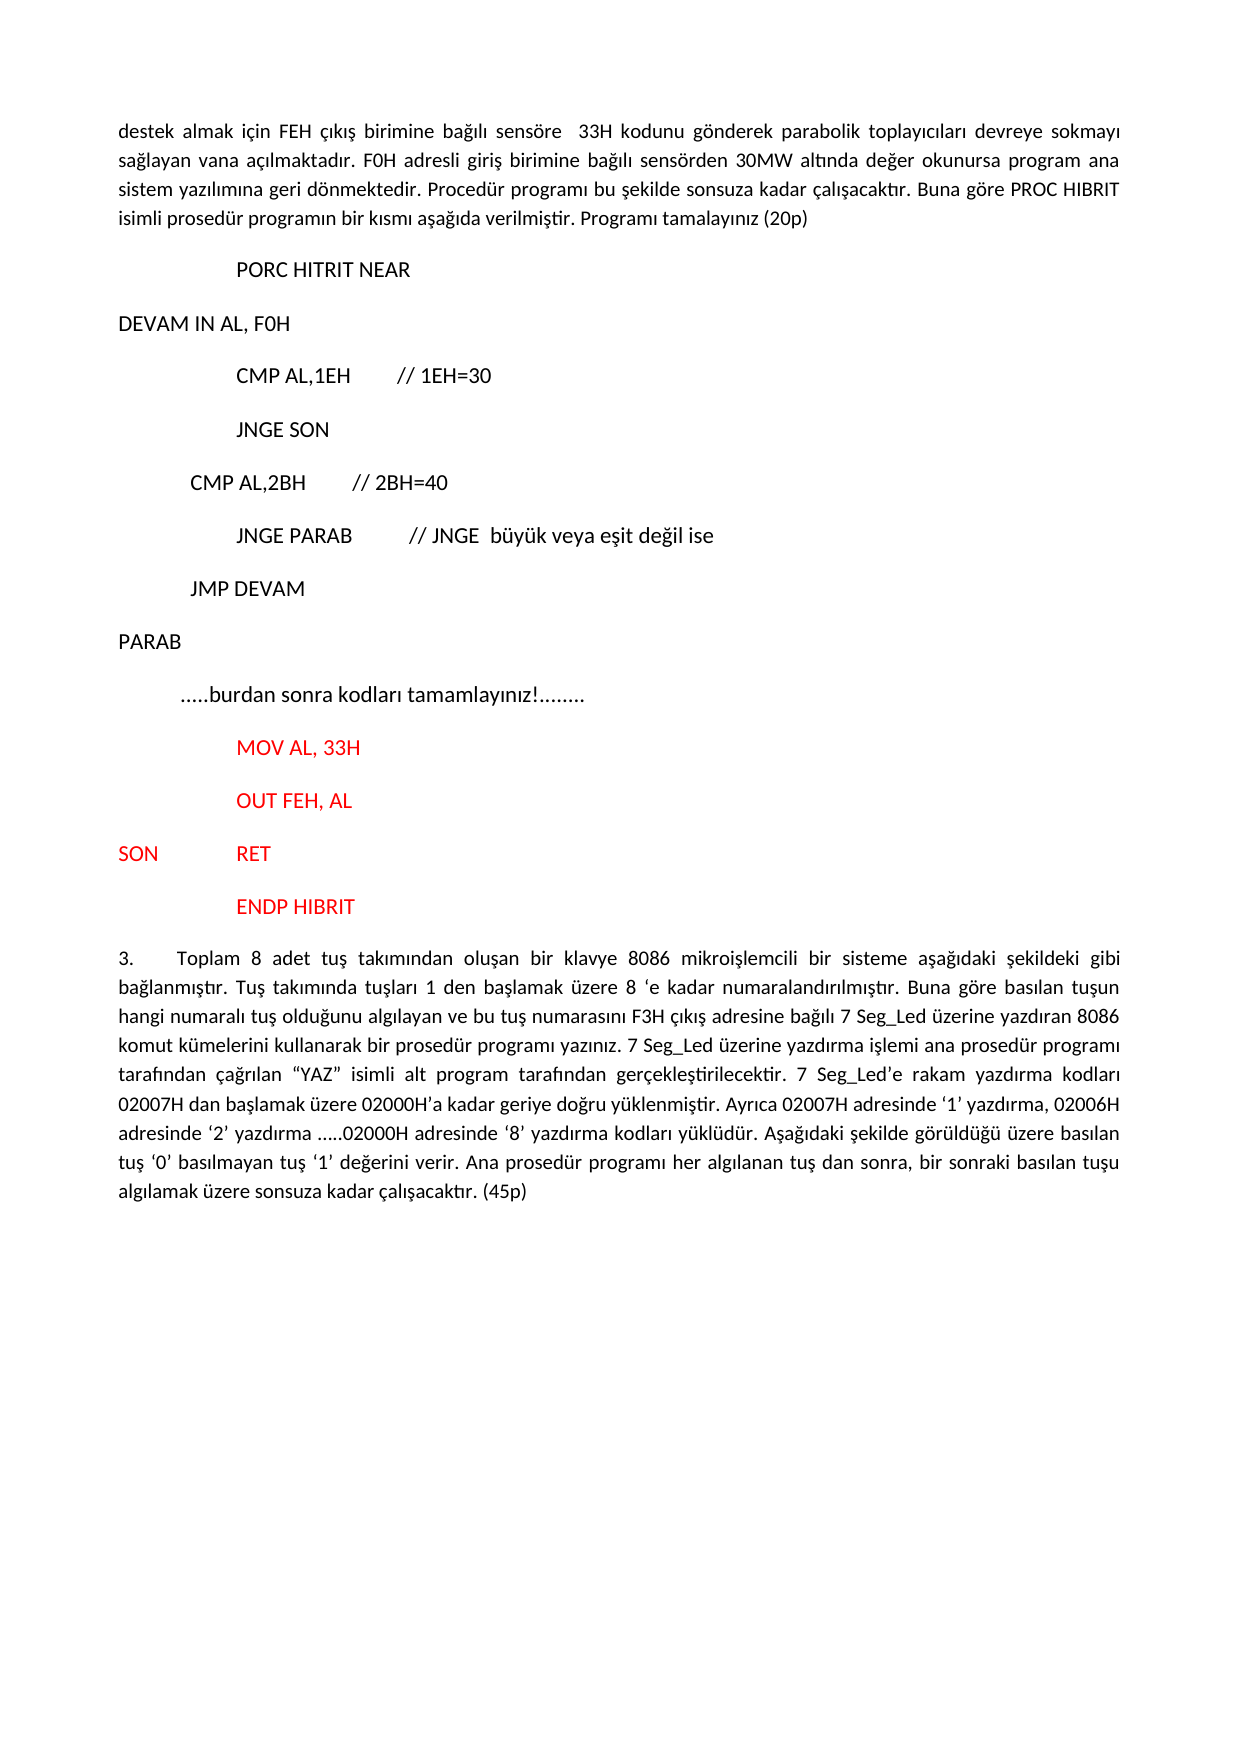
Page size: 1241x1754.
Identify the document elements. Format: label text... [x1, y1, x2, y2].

text PARAB [118, 627, 1122, 655]
text .....burdan sonra kodları tamamlayınız!........ [118, 680, 1122, 708]
text PORC HITRIT NEAR [118, 256, 1122, 284]
text ENDP HIBRIT [118, 892, 1122, 920]
text DEVAM IN AL, F0H [118, 309, 1122, 337]
text OUT FEH, AL [118, 786, 1122, 814]
text 3. Toplam 8 adet tuş takımından oluşan bir klavye 8086 mikroişlemcili bir sisteme aşağıdaki şekildeki gibi bağlanmıştır. Tuş takımında tuşları 1 den başlamak üzere 8 ‘e kadar numaralandırılmıştır. Buna göre basılan tuşun hangi numaralı tuş olduğunu algılayan ve bu tuş numarasını F3H çıkış adresine bağılı 7 Seg_Led üzerine yazdıran 8086 komut kümelerini kullanarak bir prosedür programı yazınız. 7 Seg_Led üzerine yazdırma işlemi ana prosedür programı tarafından çağrılan “YAZ” isimli alt program tarafından gerçekleştirilecektir. 7 Seg_Led’e rakam yazdırma kodları 02007H dan başlamak üzere 02000H’a kadar geriye doğru yüklenmiştir. Ayrıca 02007H adresinde ‘1’ yazdırma, 02006H adresinde ‘2’ yazdırma …..02000H adresinde ‘8’ yazdırma kodları yüklüdür. Aşağıdaki şekilde görüldüğü üzere basılan tuş ‘0’ basılmayan tuş ‘1’ değerini verir. Ana prosedür programı her algılanan tuş dan sonra, bir sonraki basılan tuşu algılamak üzere sonsuza kadar çalışacaktır. (45p) [118, 945, 1122, 1204]
text JNGE SON [118, 415, 1122, 443]
text SON RET [118, 839, 1122, 867]
text CMP AL,1EH // 1EH=30 [118, 362, 1122, 390]
text JNGE PARAB // JNGE büyük veya eşit değil ise [118, 521, 1122, 549]
text MOV AL, 33H [118, 733, 1122, 761]
text CMP AL,2BH // 2BH=40 [118, 468, 1122, 496]
text destek almak için FEH çıkış birimine bağılı sensöre 33H kodunu gönderek parabolik toplayıcıları devreye sokmayı sağlayan vana açılmaktadır. F0H adresli giriş birimine bağılı sensörden 30MW altında değer okunursa program ana sistem yazılımına geri dönmektedir. Procedür programı bu şekilde sonsuza kadar çalışacaktır. Buna göre PROC HIBRIT isimli prosedür programın bir kısmı aşağıda verilmiştir. Programı tamalayınız (20p) [118, 118, 1122, 231]
text JMP DEVAM [118, 574, 1122, 602]
